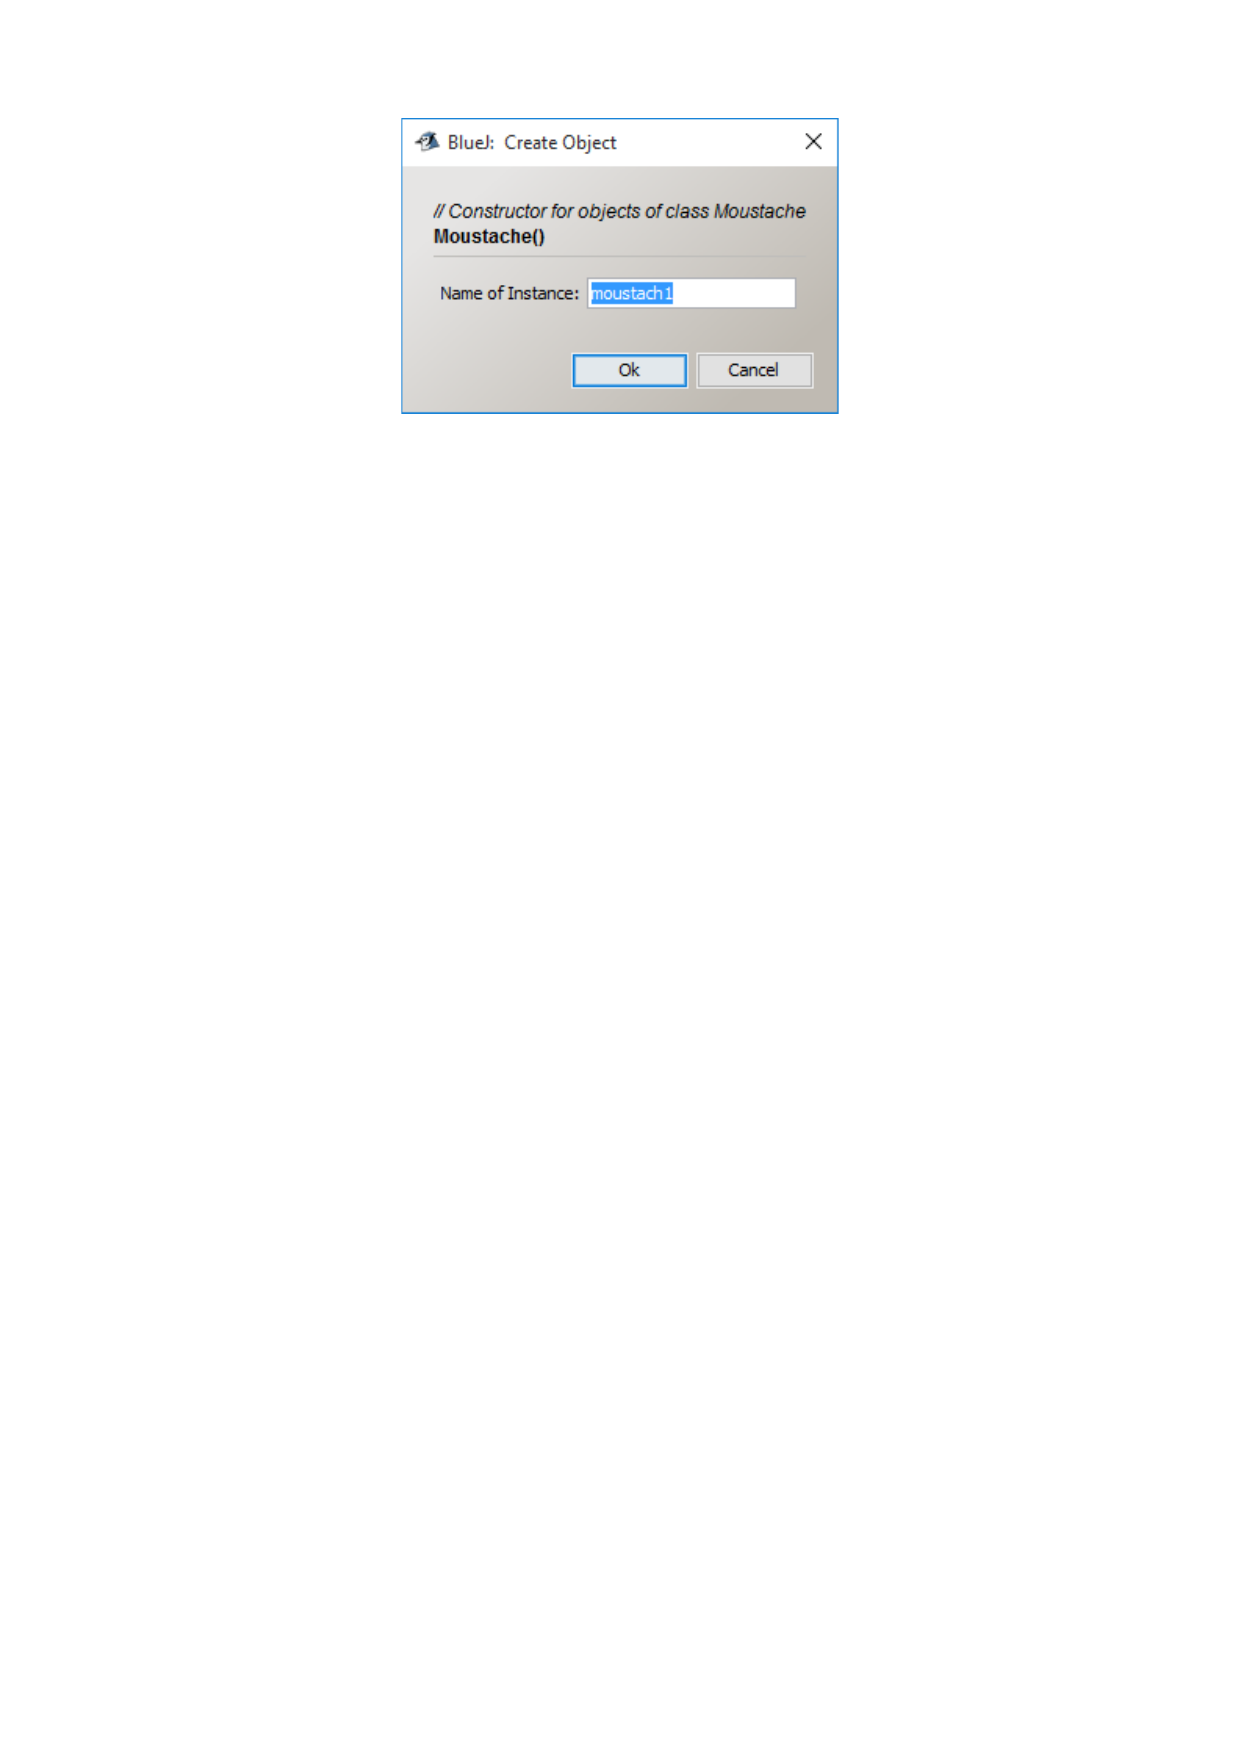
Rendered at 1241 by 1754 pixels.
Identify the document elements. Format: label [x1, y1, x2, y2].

picture [401, 118, 839, 414]
